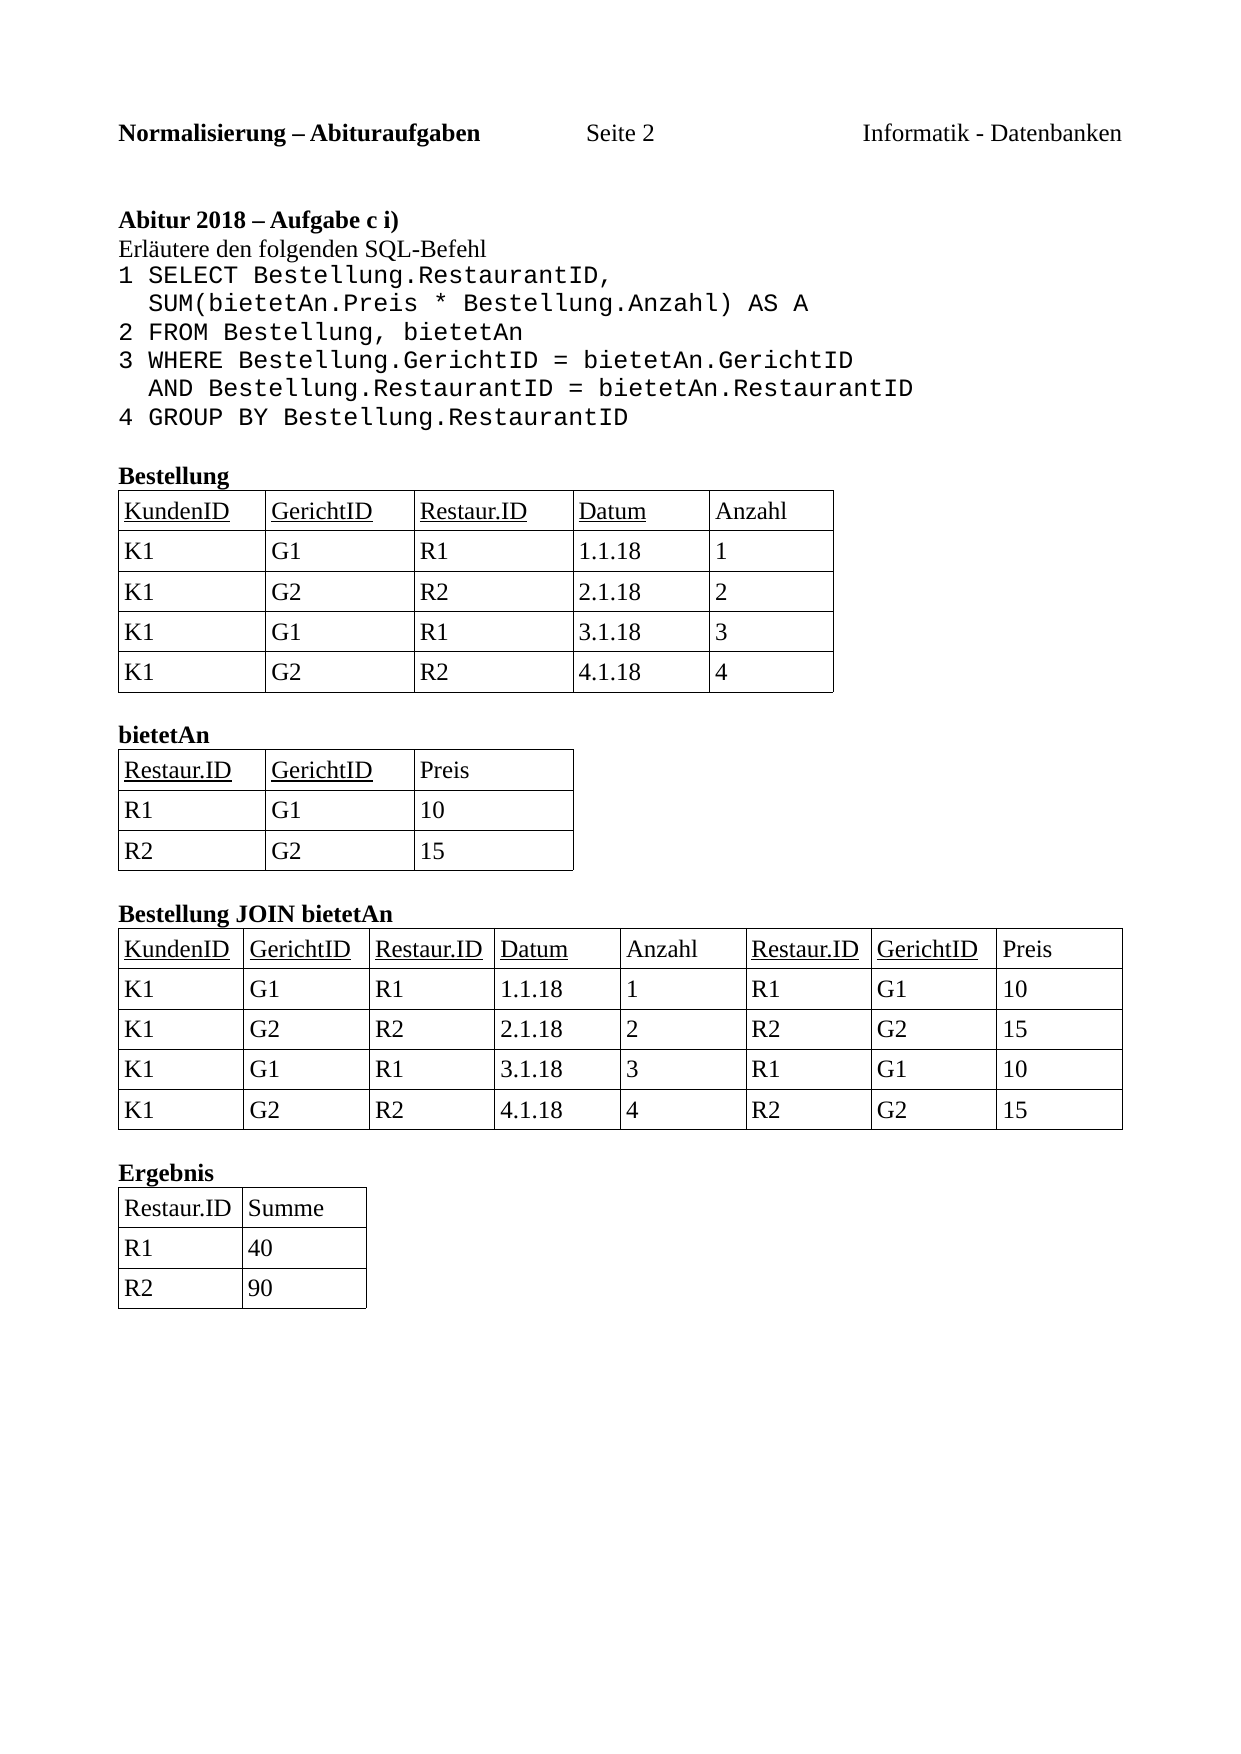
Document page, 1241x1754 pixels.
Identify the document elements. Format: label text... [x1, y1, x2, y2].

table_header GerichtID [872, 929, 996, 968]
table_cell G1 [266, 531, 414, 571]
table_cell R2 [370, 1090, 494, 1129]
table_cell G2 [872, 1010, 996, 1049]
table_cell K1 [119, 1010, 243, 1049]
table_cell 3.1.18 [574, 612, 709, 651]
table_cell R2 [747, 1090, 871, 1129]
table_cell G2 [266, 652, 414, 692]
table_header Restaur.ID [747, 929, 871, 968]
table_header GerichtID [266, 491, 414, 530]
table_header Anzahl [710, 491, 833, 530]
table_cell G2 [244, 1090, 369, 1129]
table_cell 4 [621, 1090, 746, 1129]
table_cell 3 [710, 612, 833, 651]
table_cell R2 [370, 1010, 494, 1049]
text Bestellung JOIN bietetAn [118, 899, 1122, 928]
table_cell K1 [119, 969, 243, 1008]
text 4 GROUP BY Bestellung.RestaurantID [118, 404, 1122, 433]
table_cell 3 [621, 1050, 746, 1089]
table_cell 40 [243, 1228, 366, 1268]
table_cell 4 [710, 652, 833, 692]
table_cell 15 [997, 1090, 1122, 1129]
table_header KundenID [119, 491, 265, 530]
table_cell 1.1.18 [574, 531, 709, 571]
table_cell K1 [119, 612, 265, 651]
table_cell K1 [119, 531, 265, 571]
table_cell R2 [119, 1269, 242, 1308]
table_cell G2 [266, 572, 414, 611]
text 2 FROM Bestellung, bietetAn [118, 319, 1122, 348]
table_cell 3.1.18 [495, 1050, 620, 1089]
table_cell R1 [370, 1050, 494, 1089]
table_cell 10 [997, 969, 1122, 1008]
text 1 SELECT Bestellung.RestaurantID, [118, 263, 1122, 291]
table_cell R1 [415, 612, 573, 651]
table_cell R1 [370, 969, 494, 1008]
table_header Restaur.ID [370, 929, 494, 968]
table_cell R2 [747, 1010, 871, 1049]
table_cell G1 [244, 969, 369, 1008]
table_header Datum [495, 929, 620, 968]
table_cell G1 [266, 612, 414, 651]
table_cell 1.1.18 [495, 969, 620, 1008]
table_cell 2.1.18 [495, 1010, 620, 1049]
table_cell K1 [119, 572, 265, 611]
table_cell 15 [415, 831, 573, 870]
table_cell 2.1.18 [574, 572, 709, 611]
table_header Datum [574, 491, 709, 530]
table_header Restaur.ID [119, 1188, 242, 1227]
table_cell G1 [244, 1050, 369, 1089]
table_cell R1 [747, 1050, 871, 1089]
table_cell 2 [710, 572, 833, 611]
table_cell G1 [872, 969, 996, 1008]
table_header Restaur.ID [415, 491, 573, 530]
table_cell 10 [997, 1050, 1122, 1089]
table_cell R1 [415, 531, 573, 571]
table_header Preis [415, 750, 573, 789]
table_cell R1 [119, 1228, 242, 1268]
table_cell 10 [415, 791, 573, 830]
table_cell 4.1.18 [574, 652, 709, 692]
table_cell R2 [119, 831, 265, 870]
table_cell K1 [119, 652, 265, 692]
table_cell R1 [747, 969, 871, 1008]
table_cell G2 [266, 831, 414, 870]
text Erläutere den folgenden SQL-Befehl [118, 234, 1122, 263]
table_cell 2 [621, 1010, 746, 1049]
table_cell R2 [415, 652, 573, 692]
table_header KundenID [119, 929, 243, 968]
table_cell G1 [266, 791, 414, 830]
table_cell 1 [710, 531, 833, 571]
table_header GerichtID [266, 750, 414, 789]
table_header Anzahl [621, 929, 746, 968]
text Bestellung [118, 461, 1122, 490]
table_cell R1 [119, 791, 265, 830]
text AND Bestellung.RestaurantID = bietetAn.RestaurantID [118, 376, 1122, 404]
text Abitur 2018 – Aufgabe c i) [118, 205, 1122, 234]
text Ergebnis [118, 1158, 1122, 1187]
table_cell K1 [119, 1050, 243, 1089]
text 3 WHERE Bestellung.GerichtID = bietetAn.GerichtID [118, 348, 1122, 376]
text bietetAn [118, 721, 1122, 749]
table_header Summe [243, 1188, 366, 1227]
table_cell 90 [243, 1269, 366, 1308]
table_header Restaur.ID [119, 750, 265, 789]
text SUM(bietetAn.Preis * Bestellung.Anzahl) AS A [118, 291, 1122, 319]
table_cell G1 [872, 1050, 996, 1089]
table_header Preis [997, 929, 1122, 968]
table_cell 15 [997, 1010, 1122, 1049]
table_cell 1 [621, 969, 746, 1008]
table_cell R2 [415, 572, 573, 611]
table_cell 4.1.18 [495, 1090, 620, 1129]
table_cell K1 [119, 1090, 243, 1129]
table_cell G2 [244, 1010, 369, 1049]
table_cell G2 [872, 1090, 996, 1129]
table_header GerichtID [244, 929, 369, 968]
